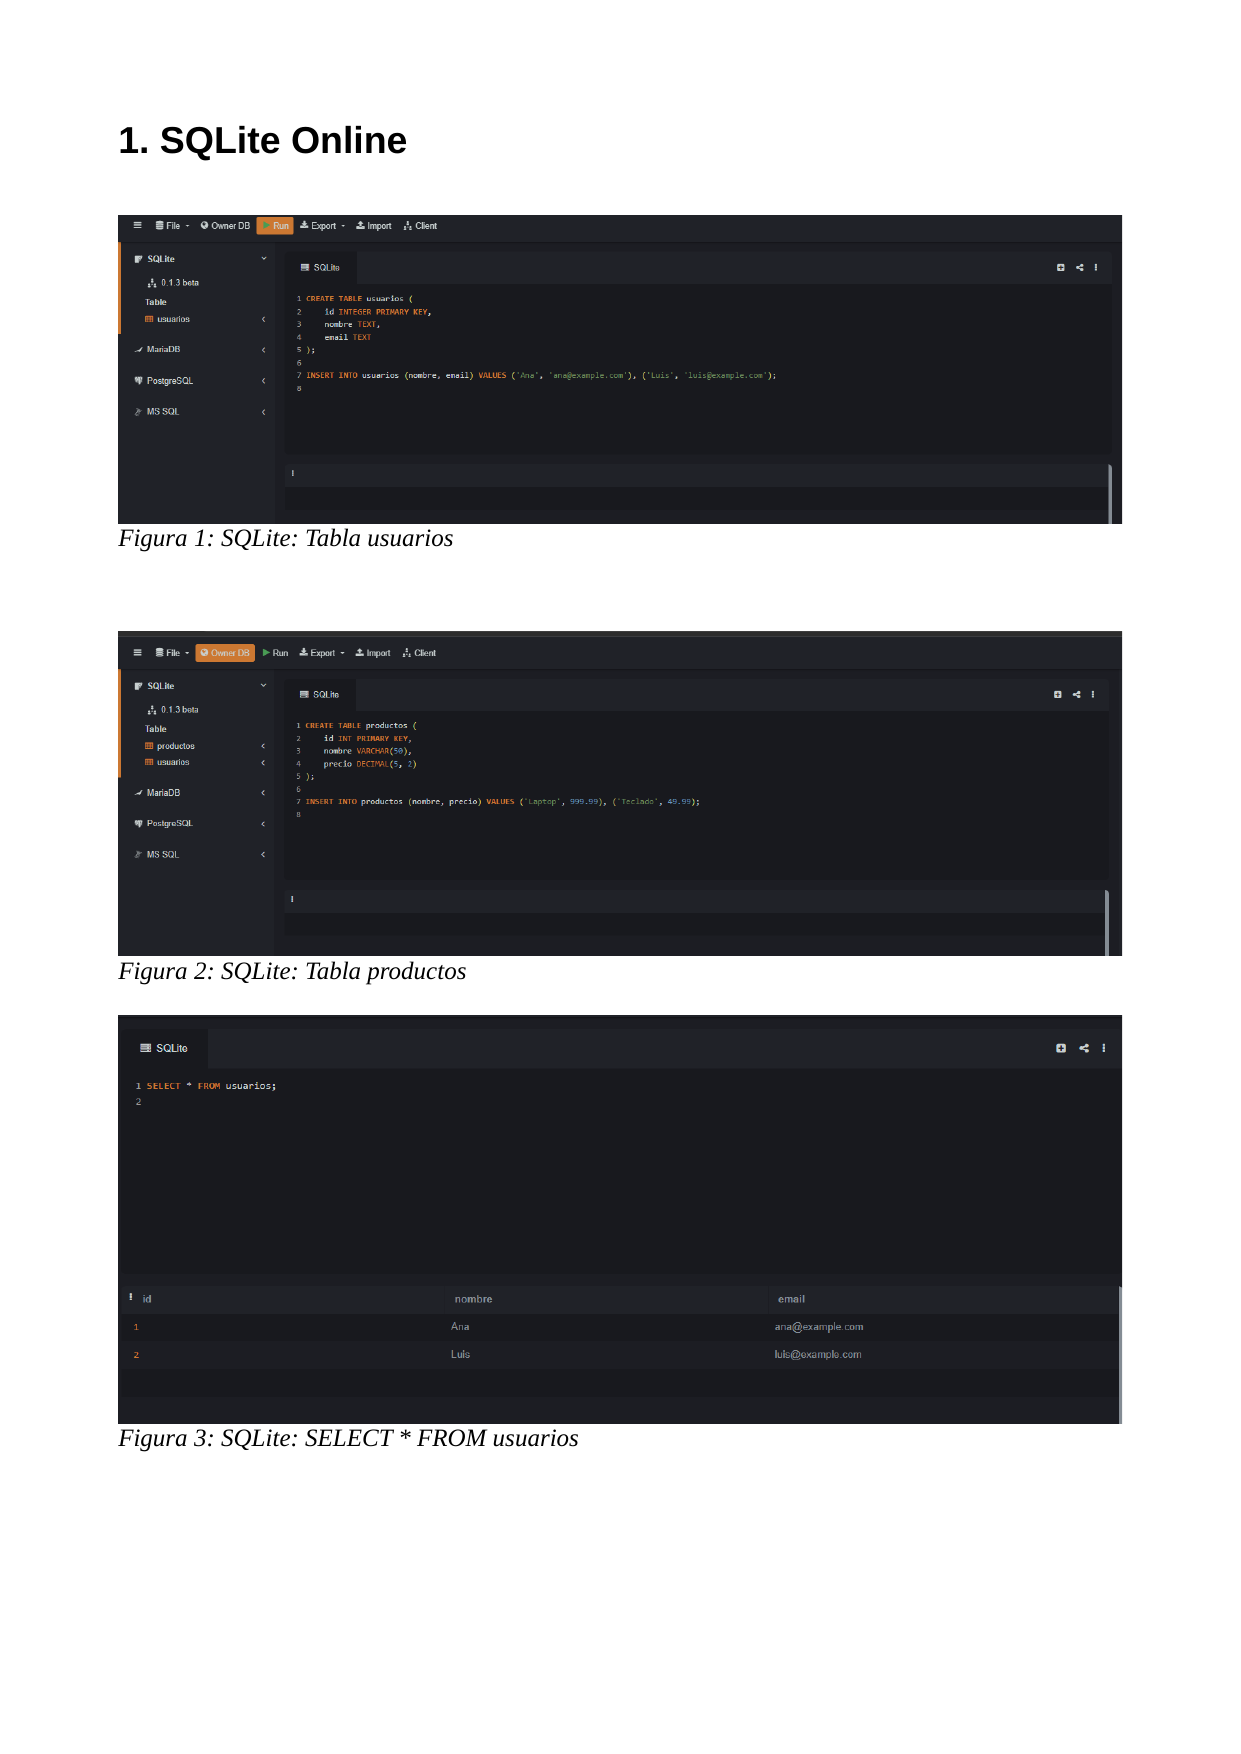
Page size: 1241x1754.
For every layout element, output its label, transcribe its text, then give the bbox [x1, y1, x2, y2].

text Figura 3: SQLite: SELECT * FROM usuarios [118, 1424, 1122, 1452]
picture [118, 1015, 1123, 1424]
text Figura 2: SQLite: Tabla productos [118, 956, 1122, 984]
picture [118, 215, 1123, 524]
text Figura 1: SQLite: Tabla usuarios [118, 524, 1122, 552]
picture [118, 631, 1123, 956]
subtitle 1. SQLite Online [118, 118, 1122, 161]
